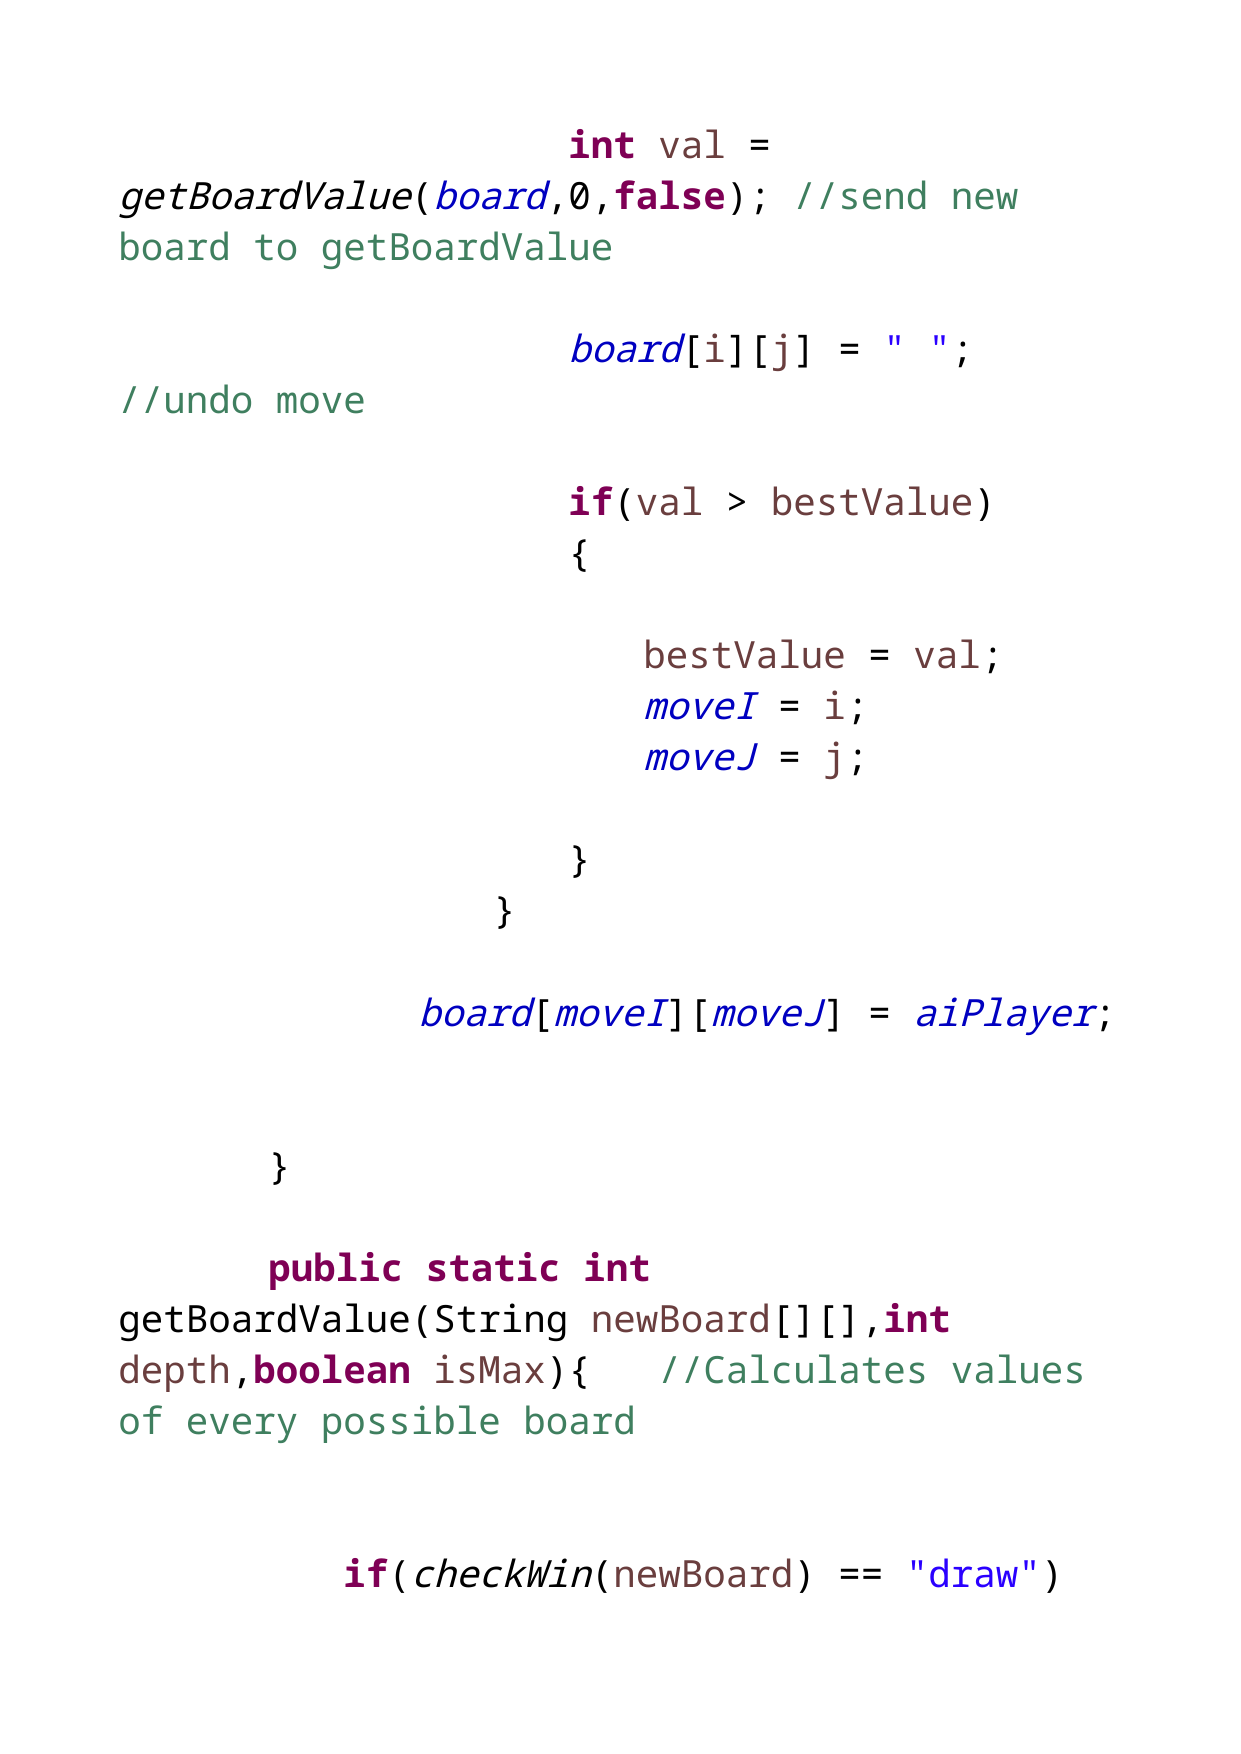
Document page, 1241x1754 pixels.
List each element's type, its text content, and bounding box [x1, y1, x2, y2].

text moveI = i; [118, 679, 1122, 731]
text board[i][j] = " "; //undo move [118, 322, 1122, 424]
text moveJ = j; [118, 731, 1122, 782]
text } [118, 884, 1122, 935]
text { [118, 526, 1122, 577]
text if(checkWin(newBoard) == "draw") [118, 1547, 1122, 1598]
text bestValue = val; [118, 628, 1122, 679]
text int val = getBoardValue(board,0,false); //send new board to getBoardValue [118, 118, 1122, 271]
text } [118, 833, 1122, 884]
text public static int getBoardValue(String newBoard[][],int depth,boolean isMax){ //Calculates values of every possible board [118, 1241, 1122, 1445]
text } [118, 1139, 1122, 1190]
text if(val > bestValue) [118, 475, 1122, 526]
text board[moveI][moveJ] = aiPlayer; [118, 986, 1122, 1037]
